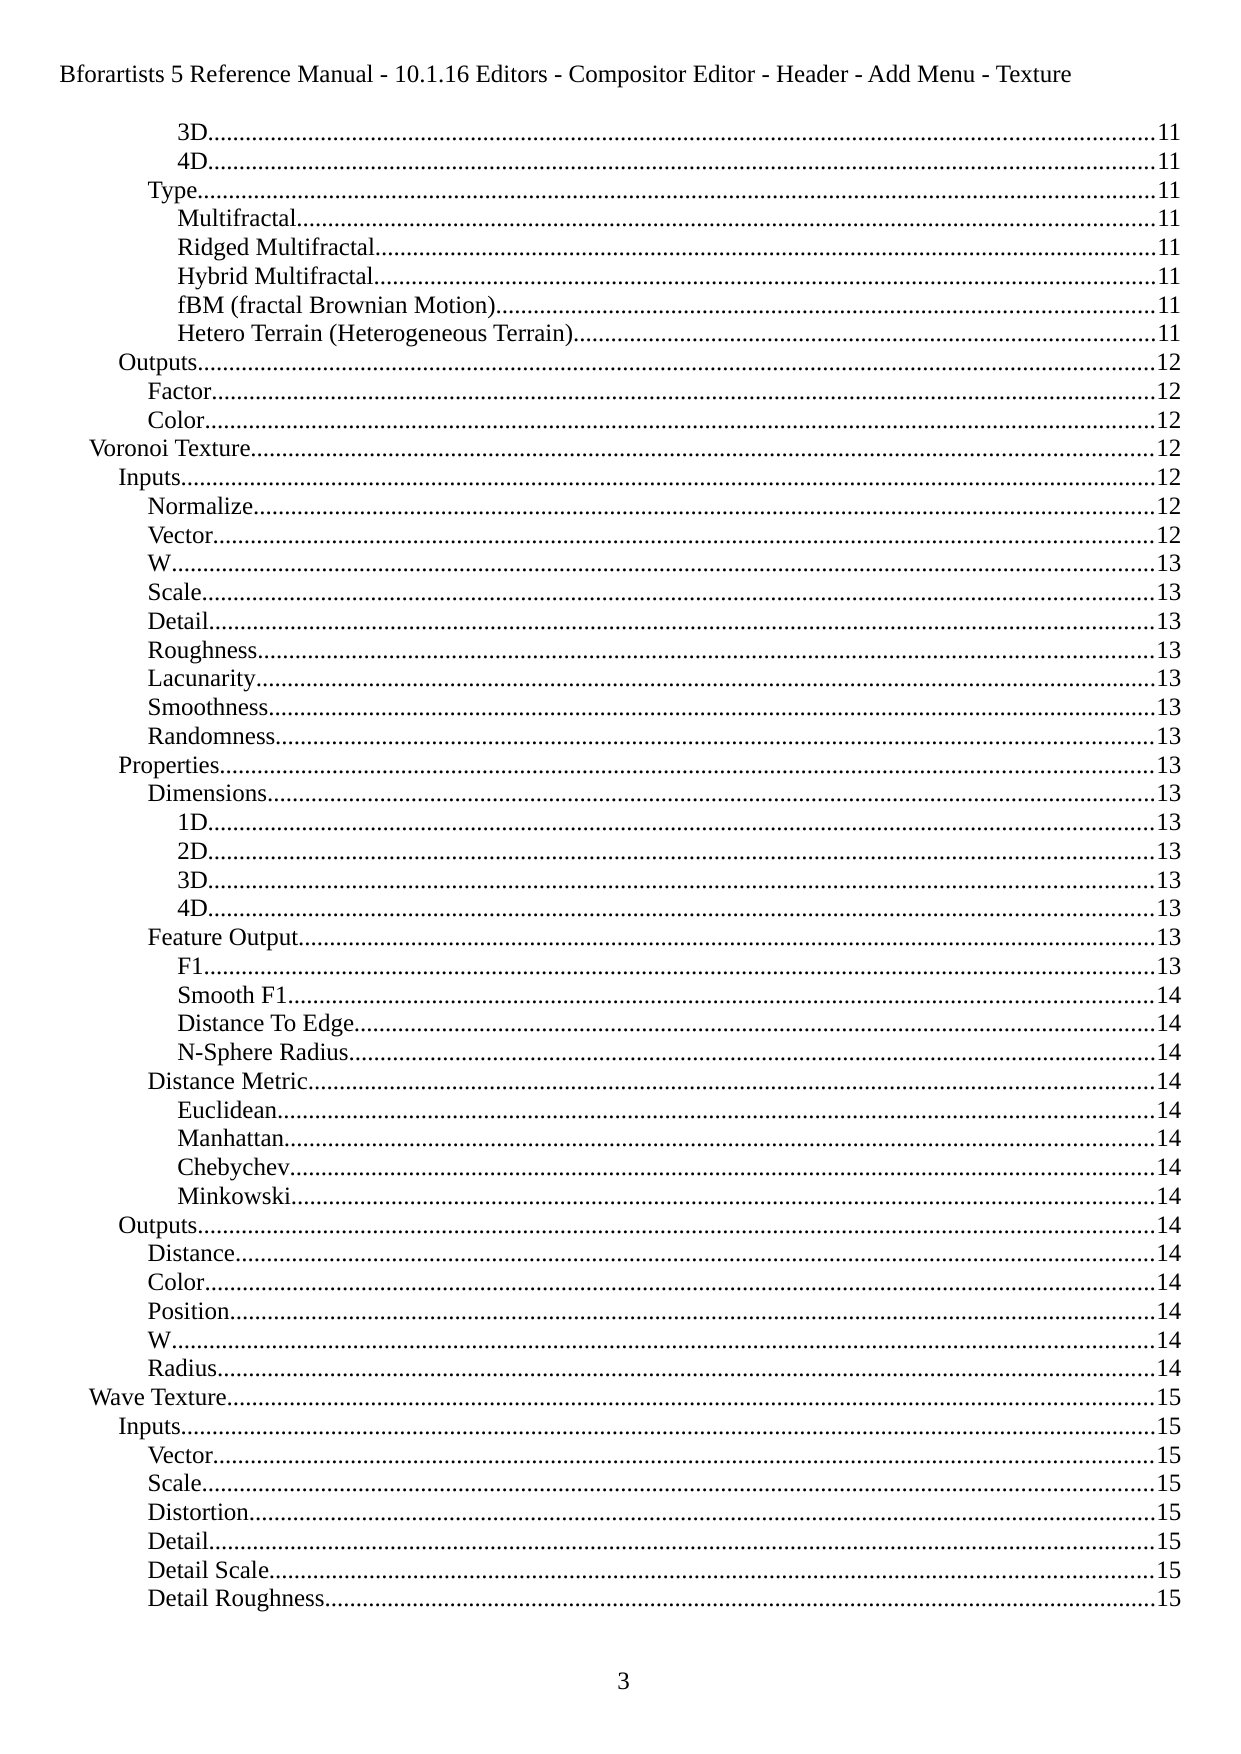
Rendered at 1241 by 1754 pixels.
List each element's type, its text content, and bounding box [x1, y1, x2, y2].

text Chebychev 14 [177, 1152, 1181, 1181]
text 3D 13 [177, 865, 1181, 893]
text Position 14 [147, 1296, 1181, 1325]
text Multifractal 11 [177, 203, 1181, 232]
text Properties 13 [118, 750, 1181, 778]
text Inputs 12 [118, 462, 1181, 491]
text 4D 11 [177, 146, 1181, 175]
text Lacunarity 13 [147, 663, 1181, 692]
text Randomness 13 [147, 721, 1181, 750]
text Euclidean 14 [177, 1095, 1181, 1123]
text Manhattan 14 [177, 1123, 1181, 1152]
text Factor 12 [147, 376, 1181, 405]
text Minkowski 14 [177, 1181, 1181, 1210]
text Color 12 [147, 405, 1181, 433]
text Normalize 12 [147, 491, 1181, 520]
text Distortion 15 [147, 1497, 1181, 1526]
text W 14 [147, 1325, 1181, 1353]
text W 13 [147, 548, 1181, 577]
text Voronoi Texture 12 [88, 433, 1181, 462]
text Detail 15 [147, 1526, 1181, 1555]
text N-Sphere Radius 14 [177, 1037, 1181, 1066]
text Type 11 [147, 175, 1181, 203]
text F1 13 [177, 951, 1181, 980]
text Detail 13 [147, 606, 1181, 635]
text Scale 15 [147, 1468, 1181, 1497]
text Dimensions 13 [147, 778, 1181, 807]
text Smoothness 13 [147, 692, 1181, 721]
text Outputs 12 [118, 347, 1181, 376]
text 1D 13 [177, 807, 1181, 836]
text Hybrid Multifractal 11 [177, 261, 1181, 290]
text Smooth F1 14 [177, 980, 1181, 1008]
text fBM (fractal Brownian Motion) 11 [177, 290, 1181, 318]
text Hetero Terrain (Heterogeneous Terrain) 11 [177, 318, 1181, 347]
text Detail Scale 15 [147, 1555, 1181, 1583]
text Scale 13 [147, 577, 1181, 606]
text Distance To Edge 14 [177, 1008, 1181, 1037]
text Outputs 14 [118, 1210, 1181, 1238]
text Ridged Multifractal 11 [177, 232, 1181, 261]
text Radius 14 [147, 1353, 1181, 1382]
text Wave Texture 15 [88, 1382, 1181, 1411]
text Detail Roughness 15 [147, 1583, 1181, 1612]
text 3D 11 [177, 117, 1181, 146]
text 2D 13 [177, 836, 1181, 865]
text Distance 14 [147, 1238, 1181, 1267]
text 4D 13 [177, 893, 1181, 922]
text Roughness 13 [147, 635, 1181, 663]
text Vector 15 [147, 1440, 1181, 1468]
text Feature Output 13 [147, 922, 1181, 951]
text Vector 12 [147, 520, 1181, 548]
text Color 14 [147, 1267, 1181, 1296]
text Distance Metric 14 [147, 1066, 1181, 1095]
text Inputs 15 [118, 1411, 1181, 1440]
